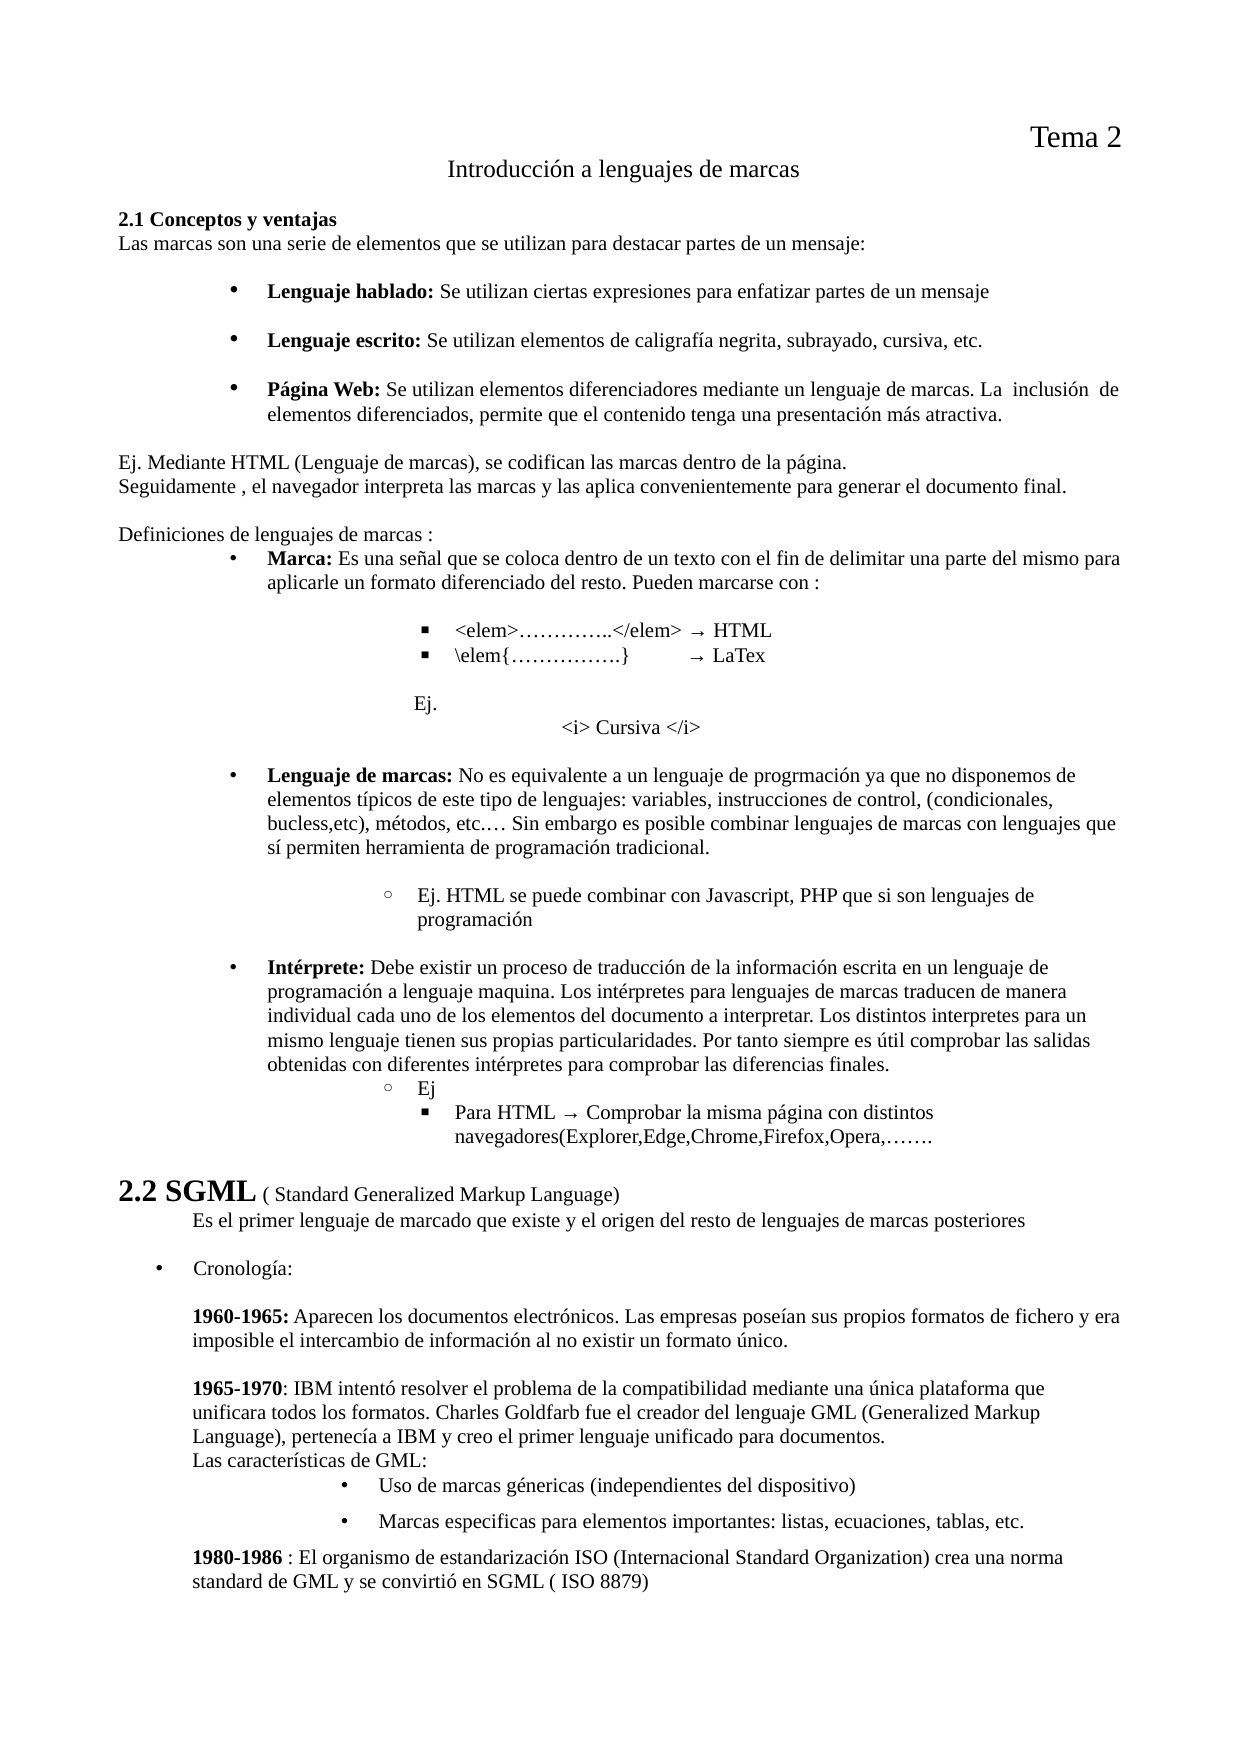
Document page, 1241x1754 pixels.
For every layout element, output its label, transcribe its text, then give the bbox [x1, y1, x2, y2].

text 1965-1970: IBM intentó resolver el problema de la compatibilidad mediante una única plataforma que unificara todos los formatos. Charles Goldfarb fue el creador del lenguaje GML (Generalized Markup Language), pertenecía a IBM y creo el primer lenguaje unificado para documentos. [118, 1376, 1122, 1448]
list <elem>…………..</elem> → HTML [417, 618, 1122, 642]
text 2.2 SGML ( Standard Generalized Markup Language) [118, 1172, 1122, 1208]
list Lenguaje escrito: Se utilizan elementos de caligrafía negrita, subrayado, cursiva, etc. [229, 328, 1122, 353]
text Introducción a lenguajes de marcas [118, 154, 1122, 183]
text Seguidamente , el navegador interpreta las marcas y las aplica convenientemente para generar el documento final. [118, 474, 1122, 498]
list Marca: Es una señal que se coloca dentro de un texto con el fin de delimitar una parte del mismo para aplicarle un formato diferenciado del resto. Pueden marcarse con : [229, 546, 1122, 594]
text Las marcas son una serie de elementos que se utilizan para destacar partes de un mensaje: [118, 231, 1122, 255]
text Las características de GML: [118, 1448, 1122, 1472]
text <i> Cursiva </i> [118, 715, 1122, 739]
list \elem{…………….} → LaTex [417, 642, 1122, 667]
list Cronología: [156, 1256, 1122, 1280]
text Definiciones de lenguajes de marcas : [118, 522, 1122, 546]
text Ej. [118, 691, 1122, 715]
text Es el primer lenguaje de marcado que existe y el origen del resto de lenguajes de marcas posteriores [118, 1208, 1122, 1232]
list Intérprete: Debe existir un proceso de traducción de la información escrita en un lenguaje de programación a lenguaje maquina. Los intérpretes para lenguajes de marcas traducen de manera individual cada uno de los elementos del documento a interpretar. Los distintos interpretes para un mismo lenguaje tienen sus propias particularidades. Por tanto siempre es útil comprobar las salidas obtenidas con diferentes intérpretes para comprobar las diferencias finales. [229, 955, 1122, 1076]
list Uso de marcas génericas (independientes del dispositivo) [341, 1472, 1122, 1497]
text 2.1 Conceptos y ventajas [118, 207, 1122, 231]
list Lenguaje hablado: Se utilizan ciertas expresiones para enfatizar partes de un mensaje [229, 279, 1122, 304]
list Marcas especificas para elementos importantes: listas, ecuaciones, tablas, etc. [341, 1508, 1122, 1533]
list Ej. HTML se puede combinar con Javascript, PHP que si son lenguajes de programación [379, 883, 1122, 931]
list Ej [379, 1076, 1122, 1100]
text Ej. Mediante HTML (Lenguaje de marcas), se codifican las marcas dentro de la página. [118, 450, 1122, 474]
list Lenguaje de marcas: No es equivalente a un lenguaje de progrmación ya que no disponemos de elementos típicos de este tipo de lenguajes: variables, instrucciones de control, (condicionales, bucless,etc), métodos, etc.… Sin embargo es posible combinar lenguajes de marcas con lenguajes que sí permiten herramienta de programación tradicional. [229, 763, 1122, 859]
list Para HTML → Comprobar la misma página con distintos navegadores(Explorer,Edge,Chrome,Firefox,Opera,……. [417, 1100, 1122, 1148]
text 1960-1965: Aparecen los documentos electrónicos. Las empresas poseían sus propios formatos de fichero y era imposible el intercambio de información al no existir un formato único. [118, 1304, 1122, 1352]
text 1980-1986 : El organismo de estandarización ISO (Internacional Standard Organization) crea una norma standard de GML y se convirtió en SGML ( ISO 8879) [118, 1544, 1122, 1593]
list Página Web: Se utilizan elementos diferenciadores mediante un lenguaje de marcas. La inclusión de elementos diferenciados, permite que el contenido tenga una presentación más atractiva. [229, 377, 1122, 426]
